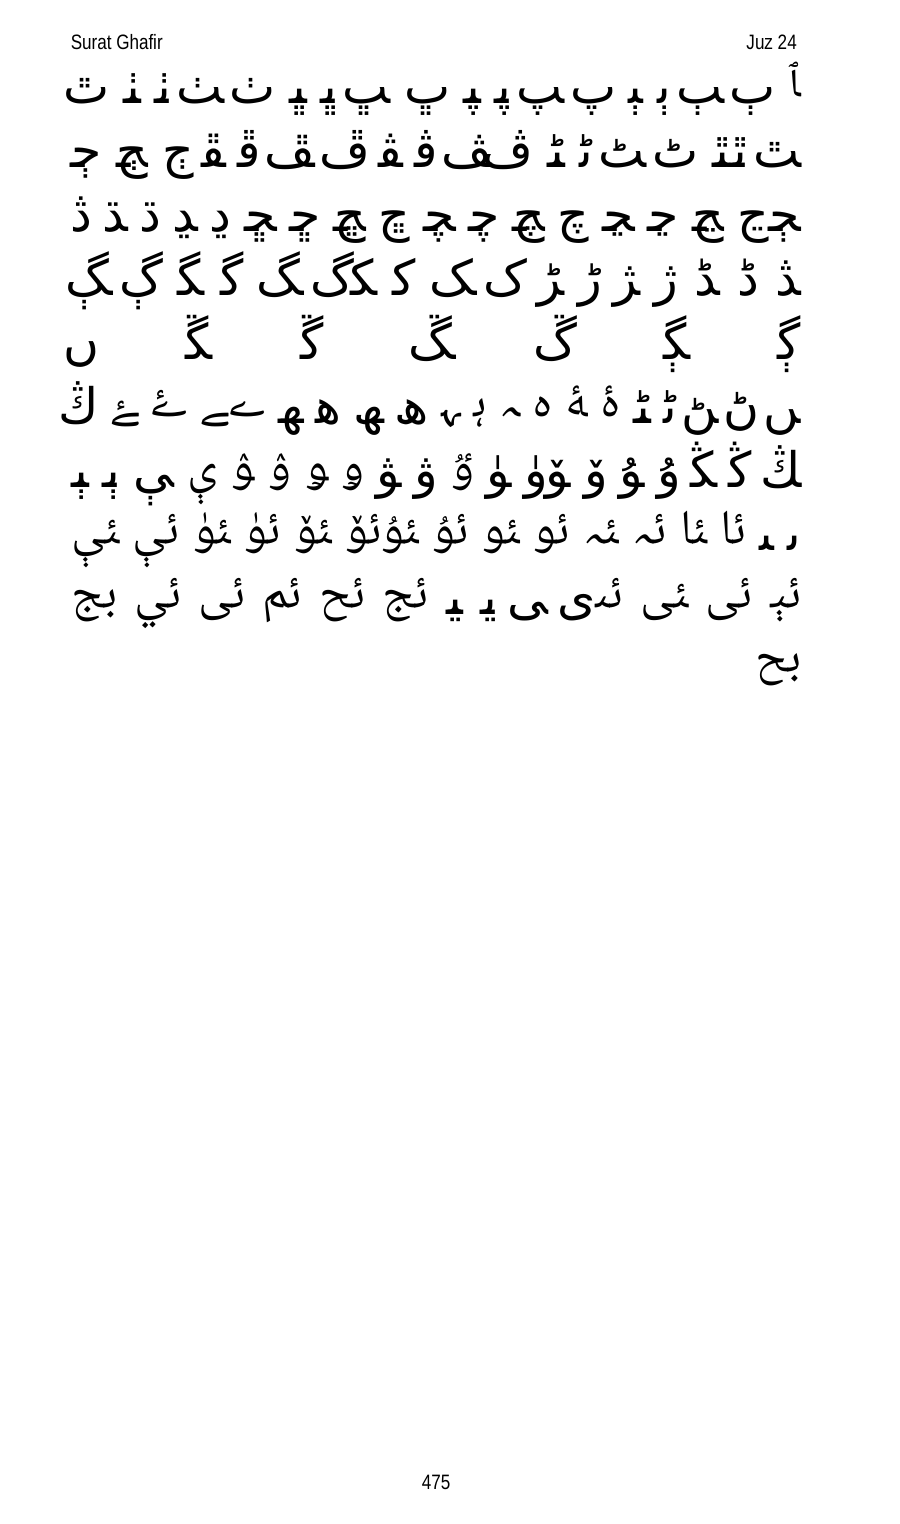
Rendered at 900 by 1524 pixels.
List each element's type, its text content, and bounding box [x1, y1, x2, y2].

text ﭑ ﭒ ﭓ ﭔ ﭕ ﭖ ﭗ ﭘ ﭙ ﭚ ﭛ ﭜ ﭝ ﭞ ﭟ ﭠ ﭡ ﭢ ﭣ ﭤﭥ ﭦ ﭧ ﭨ ﭩ ﭪﭫ ﭬ ﭭ ﭮ ﭯ ﭰ ﭱ ﭲ ﭳ ﭴ ﭵﭶ ﭷ ﭸ ﭹ ﭺ ﭻ ﭼ ﭽ ﭾ ﭿ ﮀ ﮁ ﮂ ﮃ ﮄ ﮅ ﮆ ﮇ ﮈ ﮉ ﮊ ﮋ ﮌ ﮍ ﮎ ﮏ ﮐ ﮑﮒ ﮓ ﮔ ﮕ ﮖ ﮗ [71, 60, 801, 315]
text ﮘ ﮙ ﮚ ﮛ ﮜ ﮝ ﮞ [71, 315, 801, 379]
text ﮟ ﮠ ﮡ ﮢ ﮣ ﮤ ﮥ ﮦ ﮧ ﮨ ﮩ ﮪ ﮫ ﮬ ﮭ ﮮﮯ ﮰ ﮱ ﯓ ﯔ ﯕ ﯖ ﯗ ﯘ ﯙ ﯚﯛ ﯜ ﯝ ﯞ ﯟ ﯠ ﯡ ﯢ ﯣ ﯤ ﯥ ﯦ ﯧ ﯨ ﯩ ﯪ ﯫ ﯬ ﯭ ﯮ ﯯ ﯰ ﯱﯲ ﯳ ﯴ ﯵ ﯶ ﯷ ﯸ ﯹ ﯺ ﯻﯼ ﯽ ﯾ ﯿ ﰀ ﰁ ﰂ ﰃ ﰄ ﰅ ﰆ [71, 379, 801, 698]
